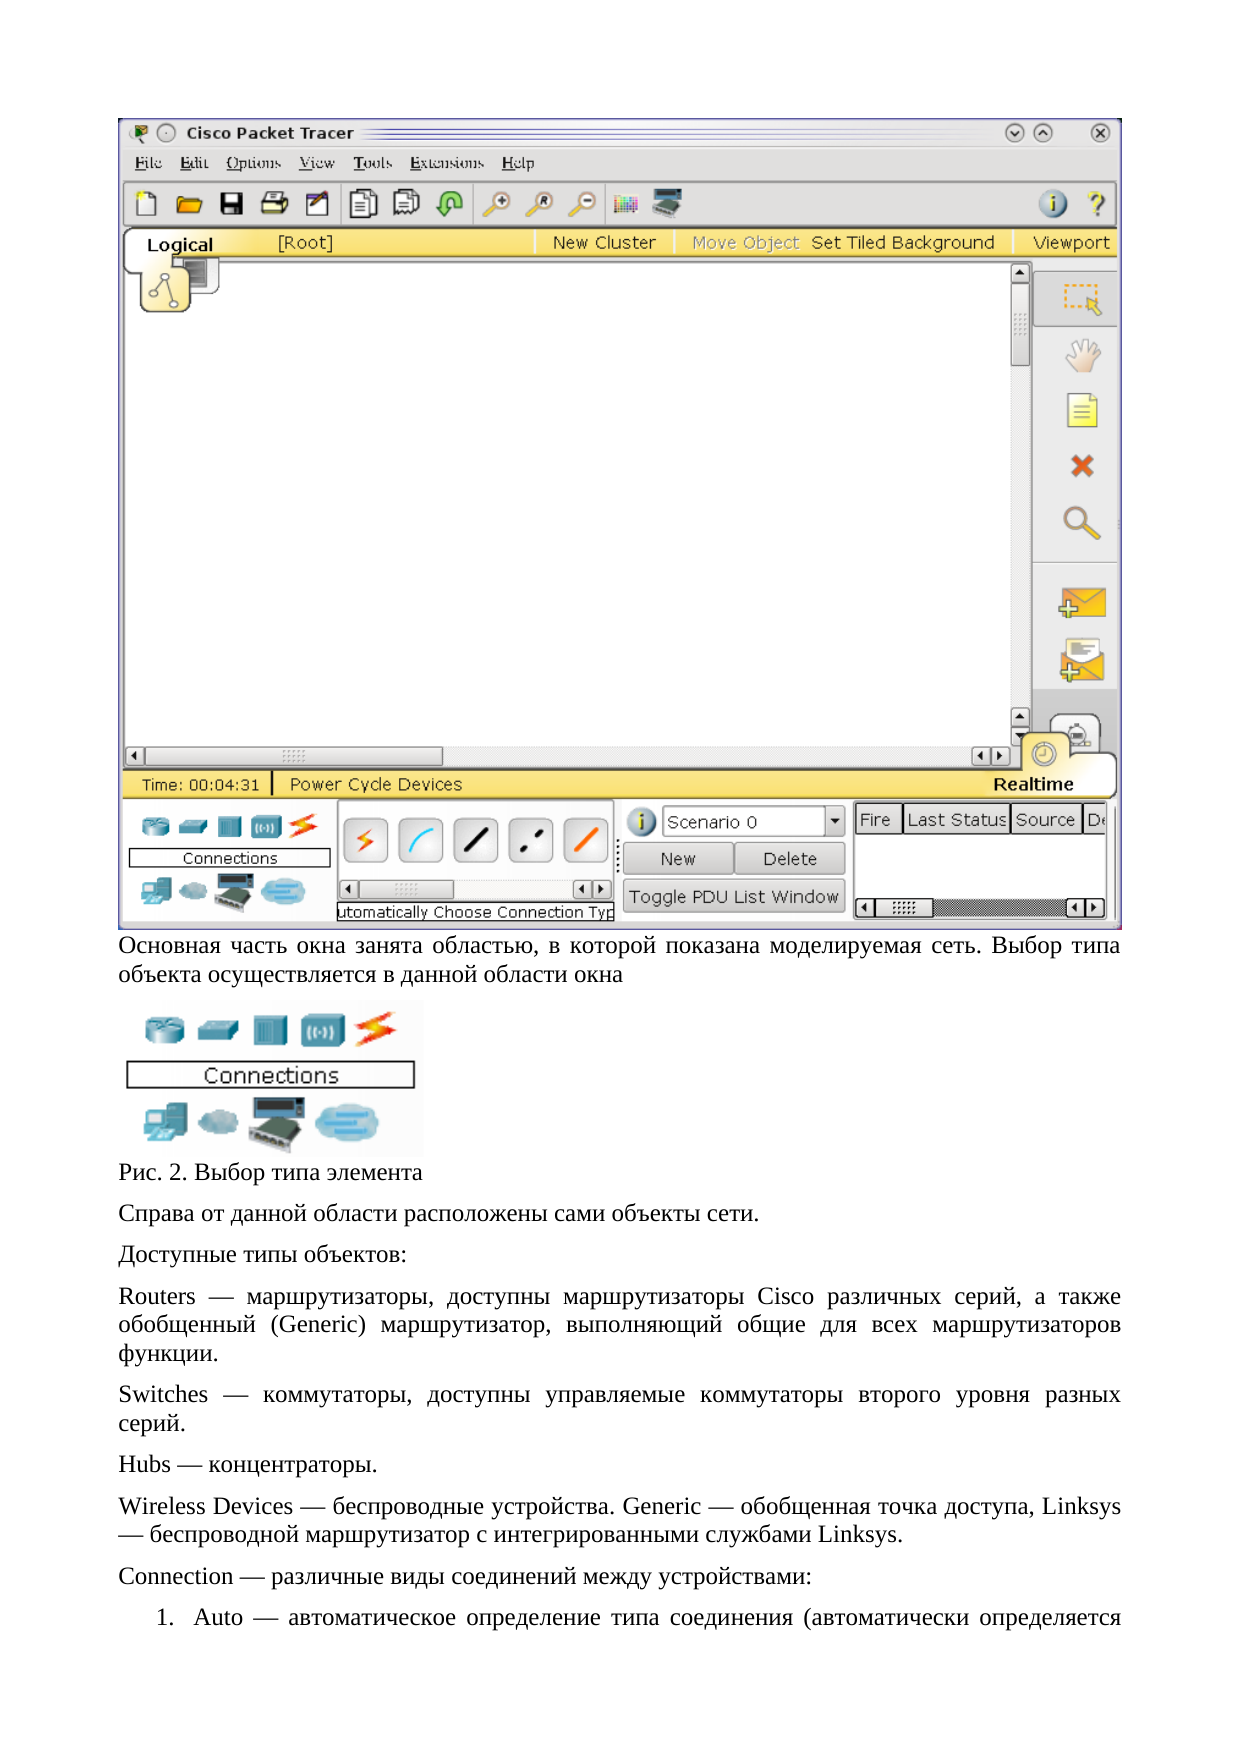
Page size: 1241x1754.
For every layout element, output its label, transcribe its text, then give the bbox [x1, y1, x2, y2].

text Справа от данной области расположены сами объекты сети. [118, 1198, 1122, 1227]
text Доступные типы объектов: [118, 1239, 1122, 1268]
text Connection ― различные виды соединений между устройствами: [118, 1561, 1122, 1589]
list Auto ― автоматическое определение типа соединения (автоматически определяется [156, 1602, 1122, 1631]
picture [118, 118, 1122, 930]
text Switches ― коммутаторы, доступны управляемые коммутаторы второго уровня разных серий. [118, 1379, 1122, 1437]
text Wireless Devices ― беспроводные устройства. Generic ― обобщенная точка доступа, Linksys ― беспроводной маршрутизатор с интегрированными службами Linksys. [118, 1491, 1122, 1548]
picture [118, 1000, 424, 1157]
text Routers ― маршрутизаторы, доступны маршрутизаторы Cisco различных серий, а также обобщенный (Generic) маршрутизатор, выполняющий общие для всех маршрутизаторов функции. [118, 1281, 1122, 1367]
text Рис. 2. Выбор типа элемента [118, 1000, 1122, 1186]
text Hubs ― концентраторы. [118, 1449, 1122, 1478]
text Основная часть окна занята областью, в которой показана моделируемая сеть. Выбор типа объекта осуществляется в данной области окна [118, 930, 1122, 987]
